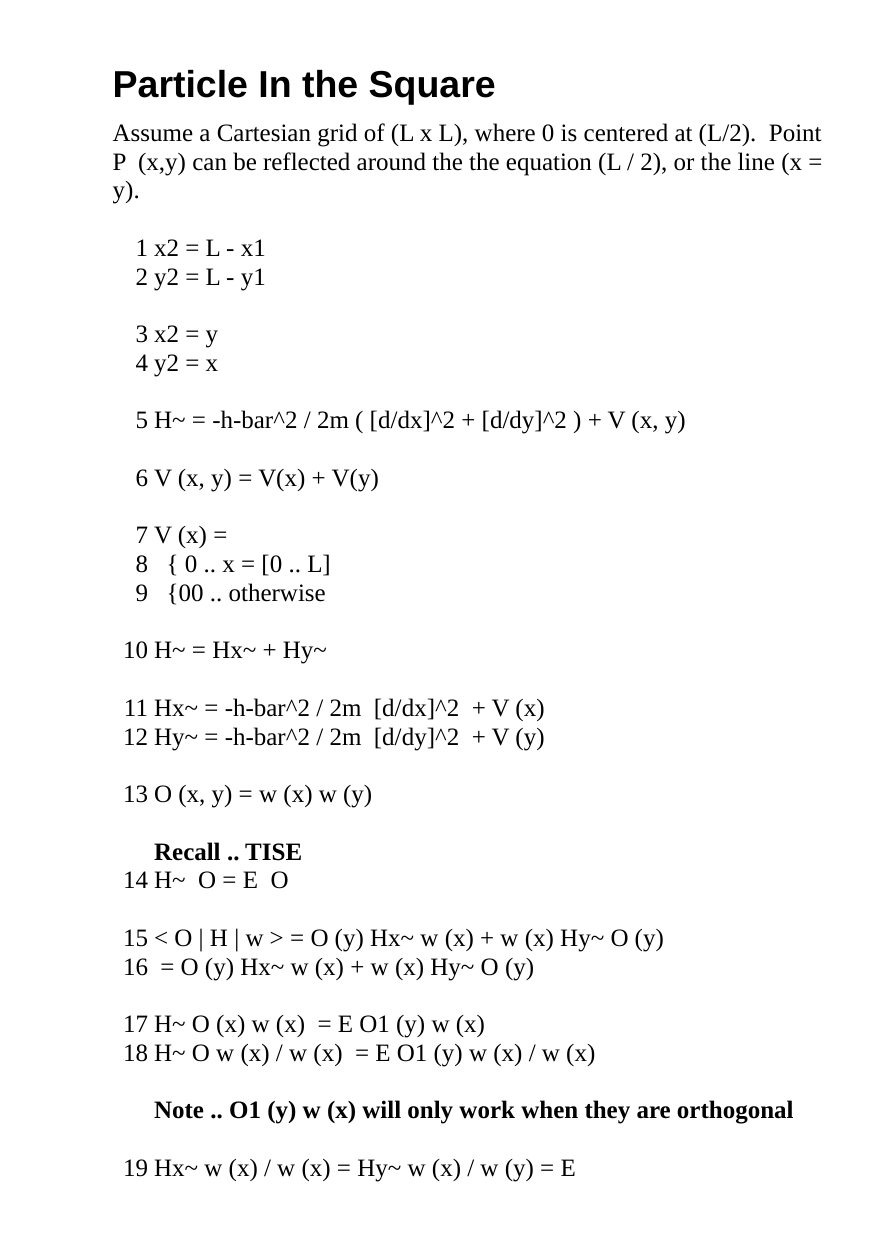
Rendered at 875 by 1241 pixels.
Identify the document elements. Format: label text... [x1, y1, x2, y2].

table_cell [151, 1124, 809, 1153]
table_header 1 [106, 233, 151, 262]
table_cell [106, 377, 151, 406]
table_header x2 = L - x1 [151, 233, 809, 262]
table_cell [151, 492, 809, 521]
table_cell [151, 808, 809, 837]
table_cell Recall .. TISE [151, 837, 809, 866]
table_cell [106, 837, 151, 866]
table_cell 16 [106, 952, 151, 981]
table_cell { 0 .. x = [0 .. L] [151, 549, 809, 578]
table_cell 2 [106, 262, 151, 291]
table_cell {00 .. otherwise [151, 578, 809, 607]
table_cell [106, 291, 151, 319]
table_cell 18 [106, 1038, 151, 1067]
table_cell 3 [106, 319, 151, 348]
table_cell O (x, y) = w (x) w (y) [151, 779, 809, 808]
table_cell [106, 1124, 151, 1153]
table_cell < O | H | w > = O (y) Hx~ w (x) + w (x) Hy~ O (y) [151, 923, 809, 952]
table_cell [151, 377, 809, 406]
table_cell [151, 664, 809, 693]
table_cell H~ = -h-bar^2 / 2m ( [d/dx]^2 + [d/dy]^2 ) + V (x, y) [151, 406, 809, 434]
table_cell Hx~ w (x) / w (x) = Hy~ w (x) / w (y) = E [151, 1153, 809, 1182]
table_cell 11 [106, 693, 151, 722]
text Assume a Cartesian grid of (L x L), where 0 is centered at (L/2). Point P (x,y) can be reflected around the the equation (L / 2), or the line (x = y). [112, 118, 837, 204]
table_cell = O (y) Hx~ w (x) + w (x) Hy~ O (y) [151, 952, 809, 981]
table_cell y2 = x [151, 348, 809, 377]
table_cell 9 [106, 578, 151, 607]
table_cell 4 [106, 348, 151, 377]
table_cell Hx~ = -h-bar^2 / 2m [d/dx]^2 + V (x) [151, 693, 809, 722]
table_cell 14 [106, 866, 151, 894]
table_cell V (x) = [151, 521, 809, 549]
table_cell [151, 291, 809, 319]
subtitle Particle In the Square [112, 62, 837, 106]
table_cell 17 [106, 1009, 151, 1038]
table_cell [151, 981, 809, 1009]
table_cell [106, 981, 151, 1009]
table_cell 12 [106, 722, 151, 751]
table_cell V (x, y) = V(x) + V(y) [151, 463, 809, 492]
table_cell 13 [106, 779, 151, 808]
table_cell [106, 1096, 151, 1124]
table_cell [151, 751, 809, 779]
table_cell H~ O w (x) / w (x) = E O1 (y) w (x) / w (x) [151, 1038, 809, 1067]
table_cell [106, 751, 151, 779]
table_cell Note .. O1 (y) w (x) will only work when they are orthogonal [151, 1096, 809, 1124]
table_cell H~ O = E O [151, 866, 809, 894]
table_cell [106, 434, 151, 463]
table_cell H~ = Hx~ + Hy~ [151, 636, 809, 664]
table_cell H~ O (x) w (x) = E O1 (y) w (x) [151, 1009, 809, 1038]
table_cell 15 [106, 923, 151, 952]
table_cell [151, 607, 809, 636]
table_cell 8 [106, 549, 151, 578]
table_cell 7 [106, 521, 151, 549]
table_cell [106, 894, 151, 923]
table_cell [151, 1067, 809, 1096]
table_cell Hy~ = -h-bar^2 / 2m [d/dy]^2 + V (y) [151, 722, 809, 751]
table_cell x2 = y [151, 319, 809, 348]
table_cell [106, 1067, 151, 1096]
table_cell 5 [106, 406, 151, 434]
table_cell y2 = L - y1 [151, 262, 809, 291]
table_cell [106, 492, 151, 521]
table_cell [106, 664, 151, 693]
table_cell 19 [106, 1153, 151, 1182]
table_cell 6 [106, 463, 151, 492]
table_cell [106, 808, 151, 837]
table_cell [151, 894, 809, 923]
table_cell [106, 607, 151, 636]
table_cell 10 [106, 636, 151, 664]
table_cell [151, 434, 809, 463]
